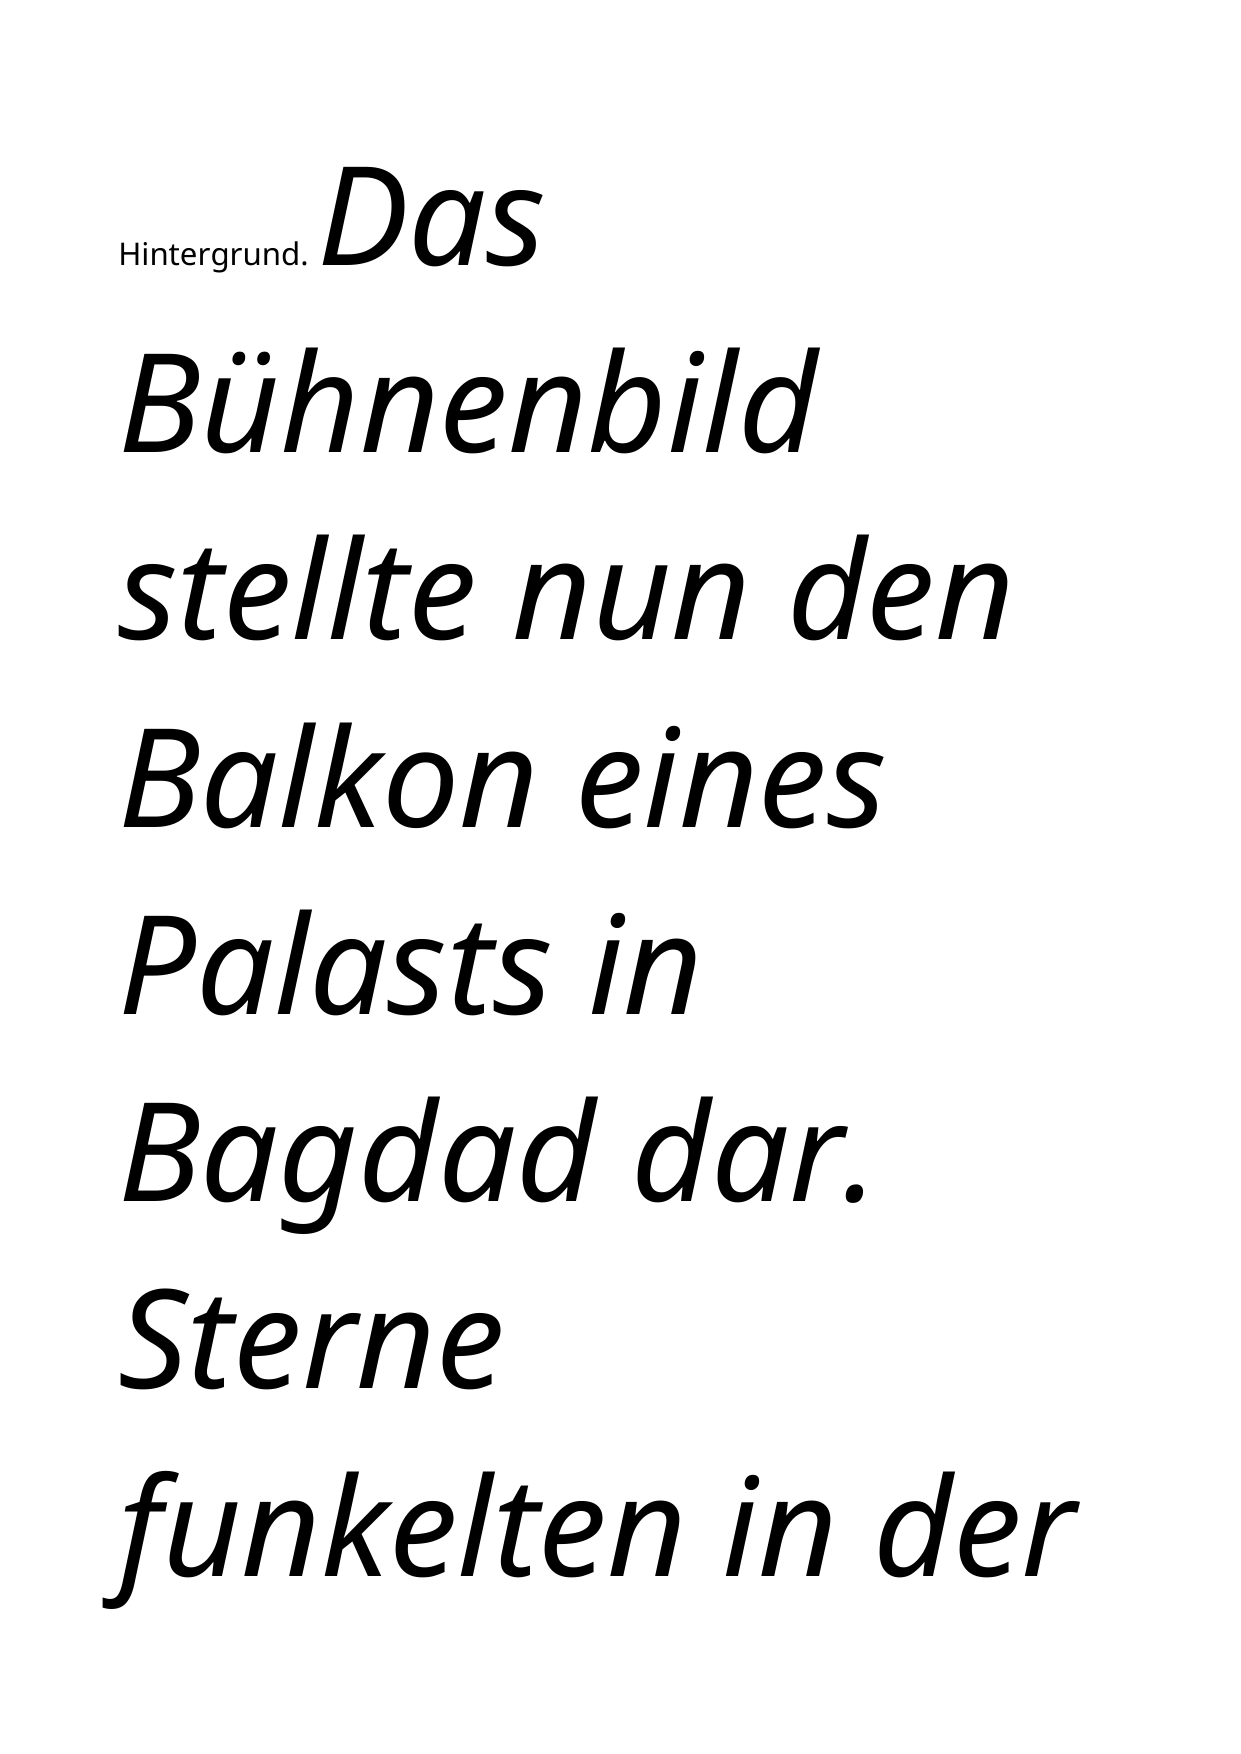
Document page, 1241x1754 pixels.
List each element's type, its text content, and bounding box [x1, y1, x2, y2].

text Hintergrund. Das Bühnenbild stellte nun den Balkon eines Palasts in Bagdad dar. Sterne funkelten in der [118, 118, 1122, 1616]
